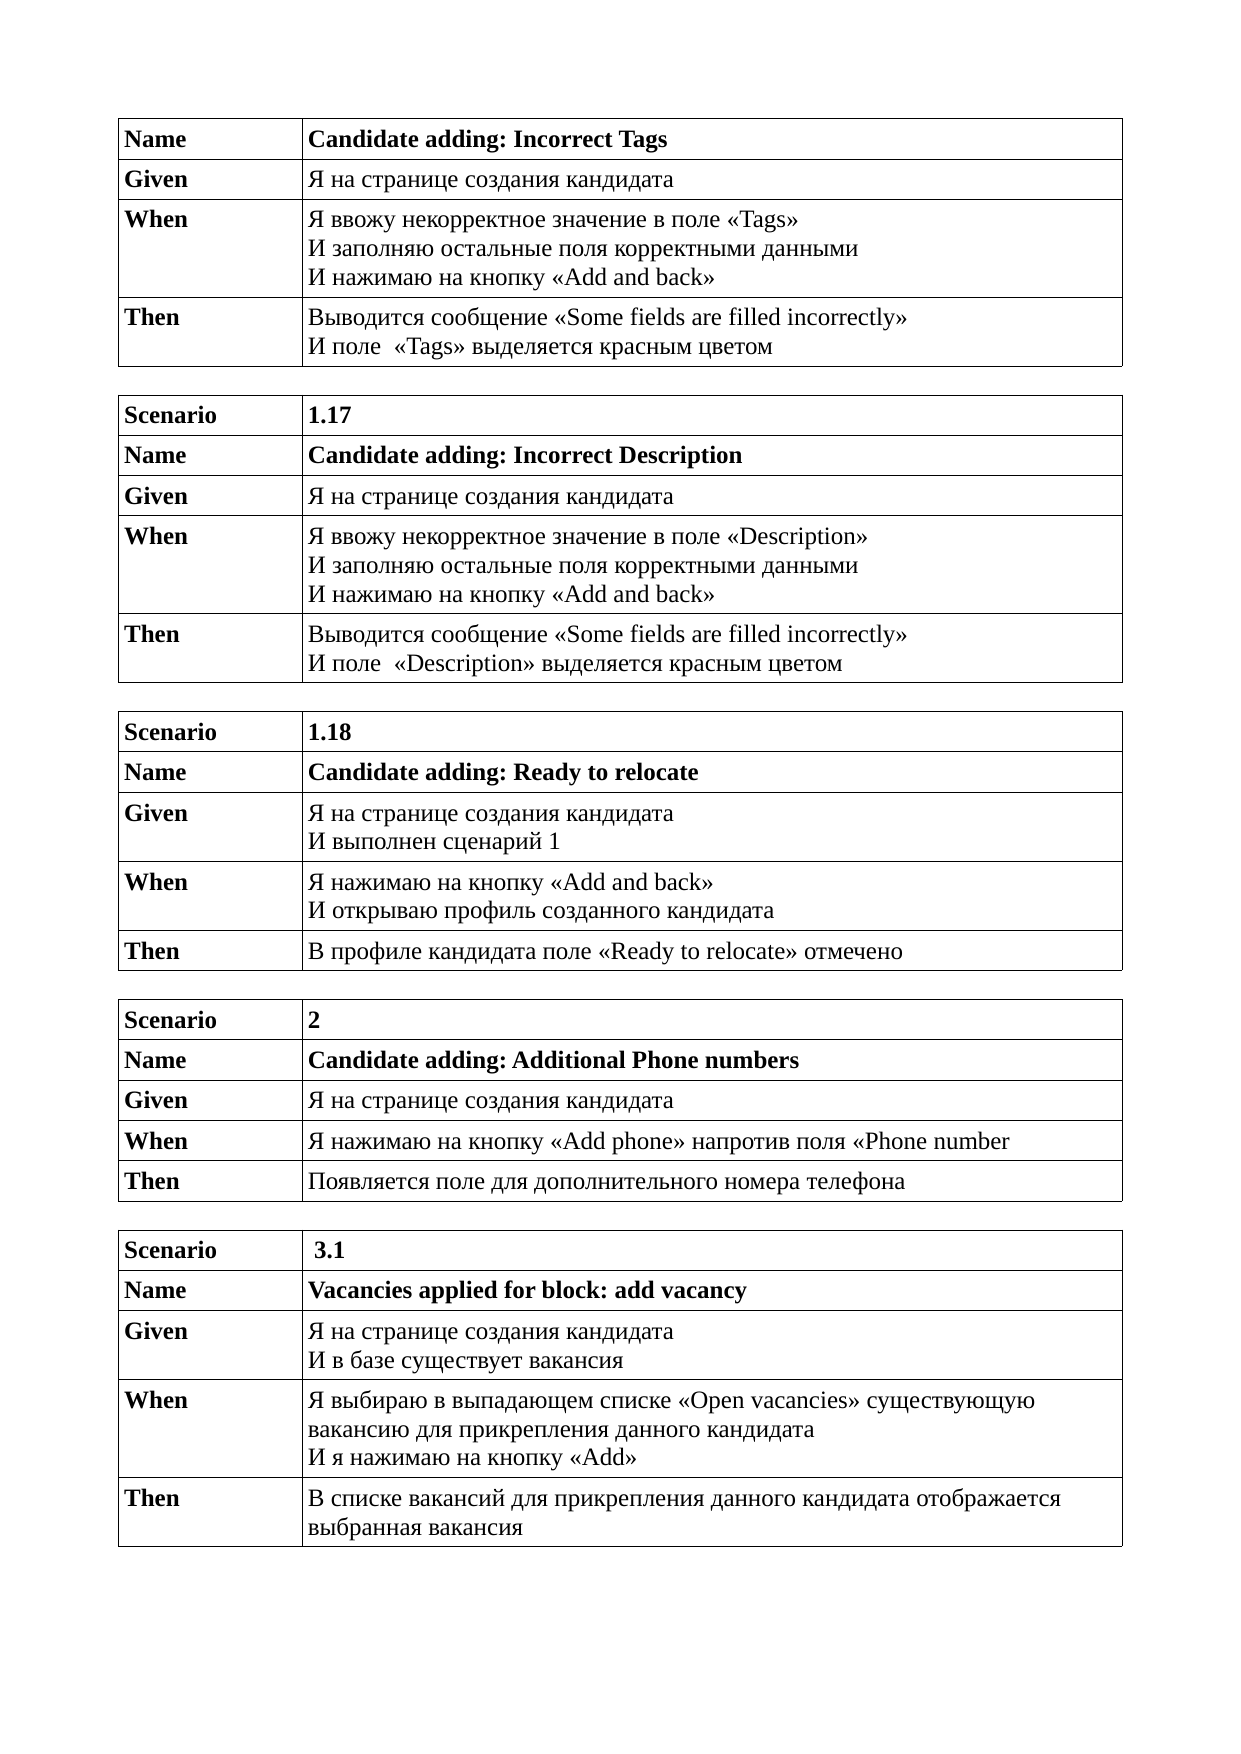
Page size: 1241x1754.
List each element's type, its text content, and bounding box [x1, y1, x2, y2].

table_cell Given [119, 1081, 302, 1120]
table_cell When [119, 1121, 302, 1160]
table_cell When [119, 200, 302, 297]
table_cell When [119, 516, 302, 613]
table_cell Vacancies applied for block: add vacancy [303, 1271, 1122, 1310]
table_cell Я нажимаю на кнопку «Add phone» напротив поля «Phone number [303, 1121, 1122, 1160]
table_cell Name [119, 436, 302, 475]
table_header 1.18 [303, 712, 1122, 751]
table_cell Появляется поле для дополнительного номера телефона [303, 1161, 1122, 1201]
table_cell Я на странице создания кандидата [303, 160, 1122, 199]
table_cell When [119, 1380, 302, 1477]
table_cell Given [119, 1311, 302, 1379]
table_cell Я ввожу некорректное значение в поле «Tags» И заполняю остальные поля корректными данными И нажимаю на кнопку «Add and back» [303, 200, 1122, 297]
table_cell Name [119, 119, 302, 158]
table_cell Name [119, 1271, 302, 1310]
table_header Scenario [119, 396, 302, 435]
table_header 1.17 [303, 396, 1122, 435]
table_header Scenario [119, 712, 302, 751]
table_cell Candidate adding: Additional Phone numbers [303, 1040, 1122, 1080]
table_cell Then [119, 298, 302, 366]
table_cell В профиле кандидата поле «Ready to relocate» отмечено [303, 931, 1122, 970]
table_cell Я на странице создания кандидата [303, 476, 1122, 515]
table_cell Then [119, 1161, 302, 1201]
table_header Scenario [119, 1000, 302, 1039]
table_cell Given [119, 793, 302, 861]
table_cell Candidate adding: Ready to relocate [303, 752, 1122, 792]
table_header 2 [303, 1000, 1122, 1039]
table_cell Я на странице создания кандидата И выполнен сценарий 1 [303, 793, 1122, 861]
table_cell Given [119, 160, 302, 199]
table_cell Я на странице создания кандидата И в базе существует вакансия [303, 1311, 1122, 1379]
table_cell Then [119, 931, 302, 970]
table_header Scenario [119, 1231, 302, 1270]
table_cell Я нажимаю на кнопку «Add and back» И открываю профиль созданного кандидата [303, 862, 1122, 930]
table_cell Candidate adding: Incorrect Tags [303, 119, 1122, 158]
table_cell Candidate adding: Incorrect Description [303, 436, 1122, 475]
table_cell Я на странице создания кандидата [303, 1081, 1122, 1120]
table_header 3.1 [303, 1231, 1122, 1270]
table_cell Name [119, 752, 302, 792]
table_cell Выводится сообщение «Some fields are filled incorrectly» И поле «Tags» выделяется красным цветом [303, 298, 1122, 366]
table_cell В списке вакансий для прикрепления данного кандидата отображается выбранная вакансия [303, 1478, 1122, 1546]
table_cell When [119, 862, 302, 930]
table_cell Я выбираю в выпадающем списке «Open vacancies» существующую вакансию для прикрепления данного кандидата И я нажимаю на кнопку «Add» [303, 1380, 1122, 1477]
table_cell Я ввожу некорректное значение в поле «Description» И заполняю остальные поля корректными данными И нажимаю на кнопку «Add and back» [303, 516, 1122, 613]
table_cell Given [119, 476, 302, 515]
table_cell Name [119, 1040, 302, 1080]
table_cell Выводится сообщение «Some fields are filled incorrectly» И поле «Description» выделяется красным цветом [303, 614, 1122, 682]
table_cell Then [119, 1478, 302, 1546]
table_cell Then [119, 614, 302, 682]
